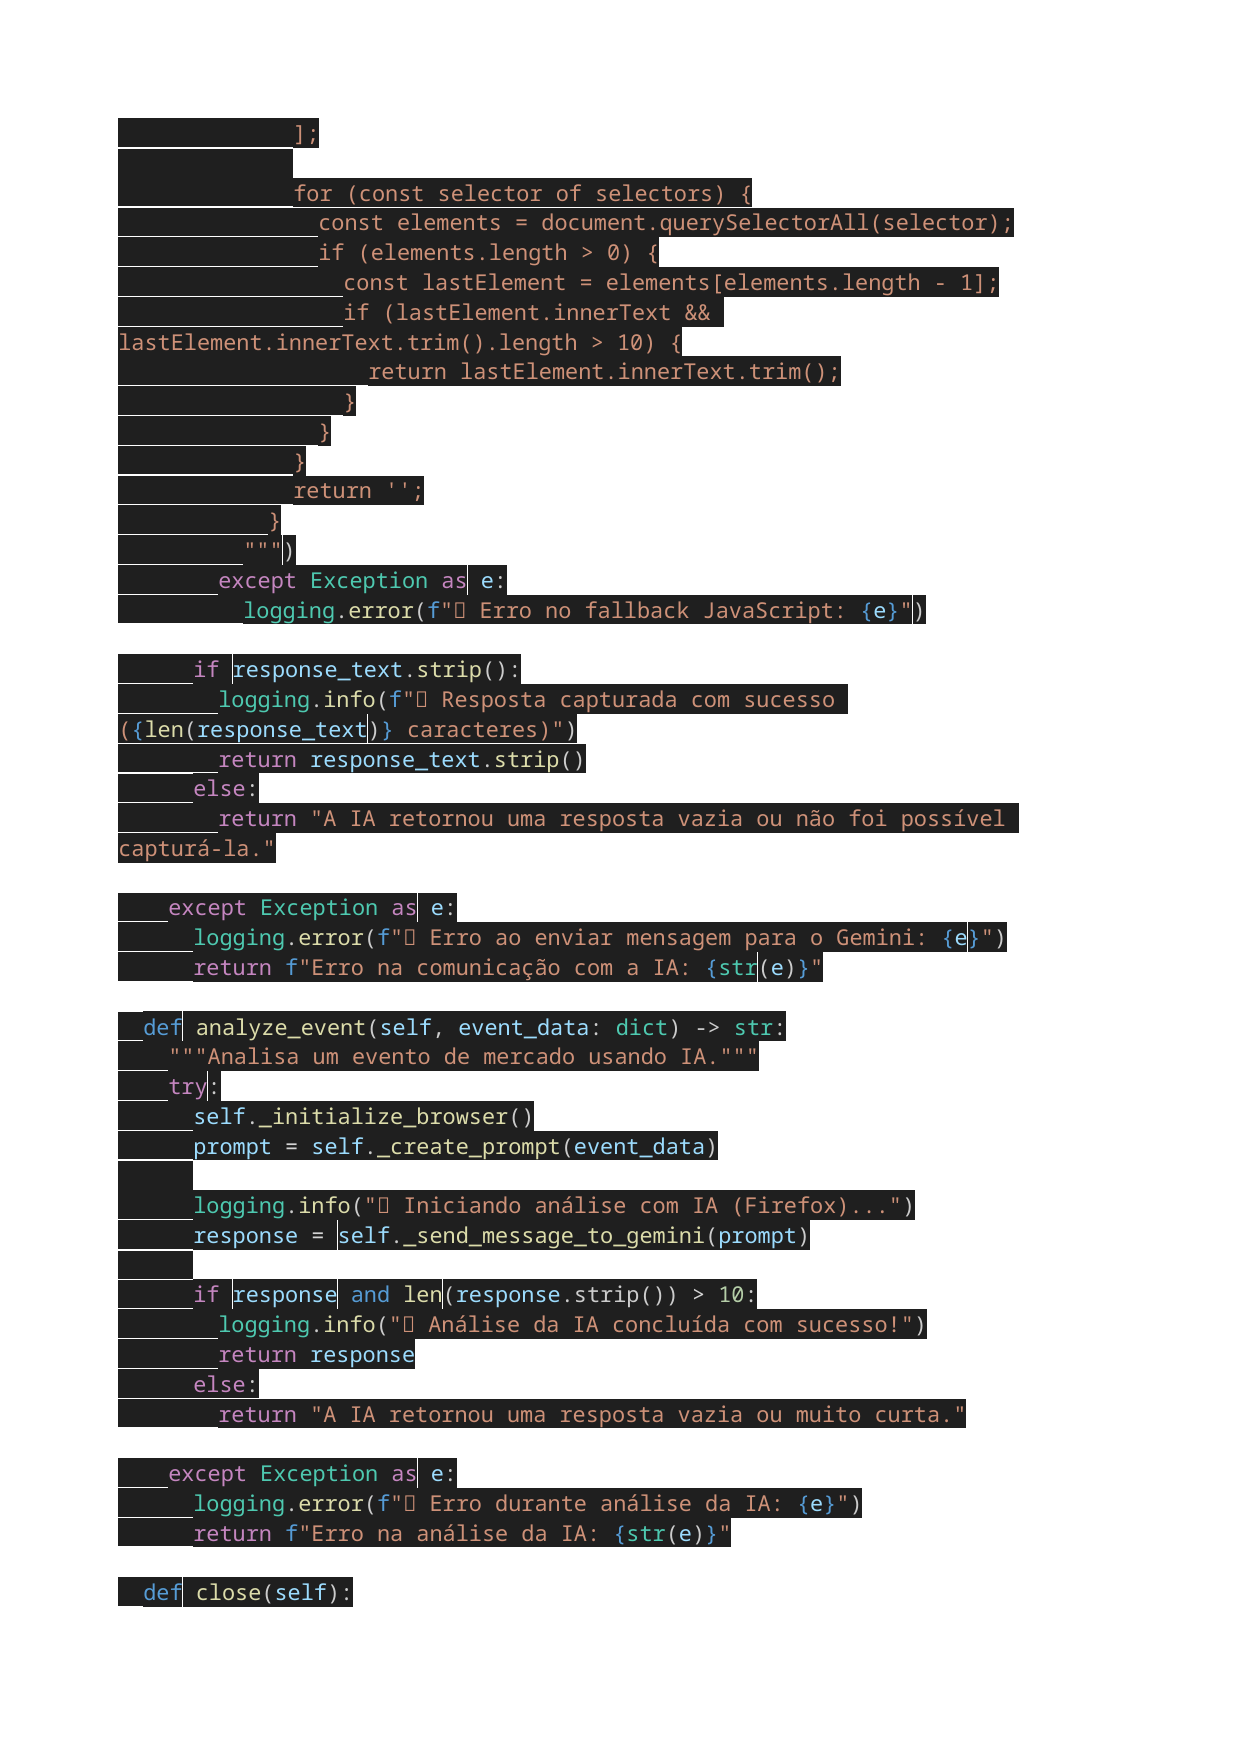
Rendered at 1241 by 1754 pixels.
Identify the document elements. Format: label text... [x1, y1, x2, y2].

text prompt = self._create_prompt(event_data) [118, 1131, 1122, 1160]
text def analyze_event(self, event_data: dict) -> str: [118, 1011, 1122, 1041]
text """) [118, 535, 1122, 565]
text if response_text.strip(): [118, 654, 1122, 684]
text } [118, 416, 1122, 446]
text } [118, 505, 1122, 535]
text response = self._send_message_to_gemini(prompt) [118, 1220, 1122, 1250]
text return f"Erro na comunicação com a IA: {str(e)}" [118, 952, 1122, 982]
text return response [118, 1339, 1122, 1369]
text except Exception as e: [118, 1458, 1122, 1488]
text logging.info("🤖 Iniciando análise com IA (Firefox)...") [118, 1190, 1122, 1220]
text return ''; [118, 476, 1122, 505]
text logging.error(f"❌ Erro ao enviar mensagem para o Gemini: {e}") [118, 922, 1122, 952]
text logging.error(f"❌ Erro no fallback JavaScript: {e}") [118, 595, 1122, 624]
text logging.info(f"✅ Resposta capturada com sucesso ({len(response_text)} caracteres)") [118, 684, 1122, 743]
text const lastElement = elements[elements.length - 1]; [118, 267, 1122, 297]
text return "A IA retornou uma resposta vazia ou não foi possível capturá-la." [118, 803, 1122, 863]
text return lastElement.innerText.trim(); [118, 356, 1122, 386]
text const elements = document.querySelectorAll(selector); [118, 207, 1122, 237]
text return "A IA retornou uma resposta vazia ou muito curta." [118, 1398, 1122, 1428]
text logging.info("✅ Análise da IA concluída com sucesso!") [118, 1309, 1122, 1339]
text if (lastElement.innerText && lastElement.innerText.trim().length > 10) { [118, 297, 1122, 356]
text else: [118, 773, 1122, 803]
text for (const selector of selectors) { [118, 178, 1122, 207]
text else: [118, 1369, 1122, 1398]
text logging.error(f"❌ Erro durante análise da IA: {e}") [118, 1488, 1122, 1518]
text if response and len(response.strip()) > 10: [118, 1279, 1122, 1309]
text return response_text.strip() [118, 743, 1122, 773]
text except Exception as e: [118, 892, 1122, 922]
text } [118, 386, 1122, 416]
text ]; [118, 118, 1122, 148]
text if (elements.length > 0) { [118, 237, 1122, 267]
text self._initialize_browser() [118, 1101, 1122, 1131]
text """Analisa um evento de mercado usando IA.""" [118, 1041, 1122, 1071]
text def close(self): [118, 1577, 1122, 1607]
text return f"Erro na análise da IA: {str(e)}" [118, 1518, 1122, 1547]
text } [118, 446, 1122, 476]
text try: [118, 1071, 1122, 1101]
text except Exception as e: [118, 565, 1122, 595]
